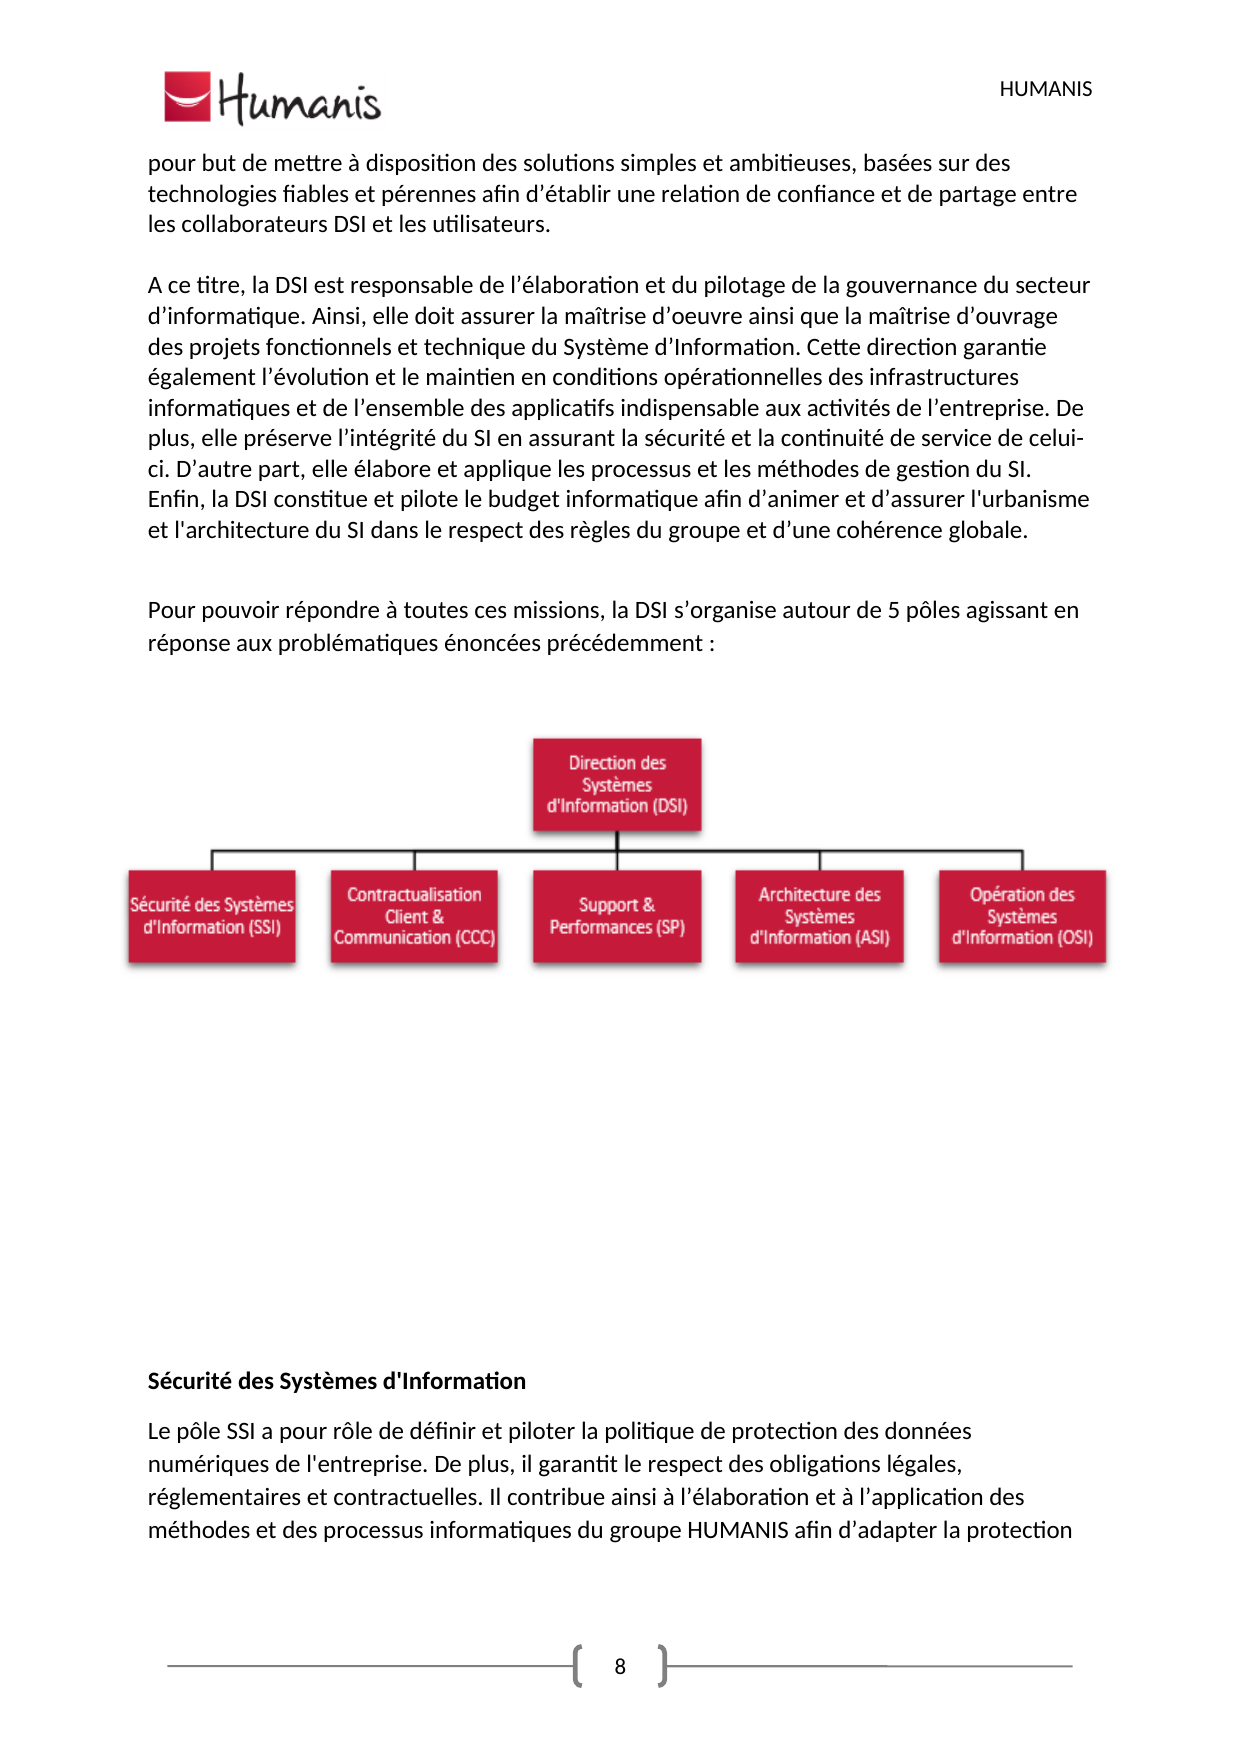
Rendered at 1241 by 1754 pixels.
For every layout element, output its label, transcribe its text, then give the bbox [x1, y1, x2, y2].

text Pour pouvoir répondre à toutes ces missions, la DSI s’organise autour de 5 pôles agissant en réponse aux problématiques énoncées précédemment : [148, 594, 1093, 657]
text A ce titre, la DSI est responsable de l’élaboration et du pilotage de la gouvernance du secteur d’informatique. Ainsi, elle doit assurer la maîtrise d’oeuvre ainsi que la maîtrise d’ouvrage des projets fonctionnels et technique du Système d’Information. Cette direction garantie également l’évolution et le maintien en conditions opérationnelles des infrastructures informatiques et de l’ensemble des applicatifs indispensable aux activités de l’entreprise. De plus, elle préserve l’intégrité du SI en assurant la sécurité et la continuité de service de celui-ci. D’autre part, elle élabore et applique les processus et les méthodes de gestion du SI. Enfin, la DSI constitue et pilote le budget informatique afin d’animer et d’assurer l'urbanisme et l'architecture du SI dans le respect des règles du groupe et d’une cohérence globale. [148, 270, 1093, 544]
picture [92, 727, 1128, 1016]
text Le pôle SSI a pour rôle de définir et piloter la politique de protection des données numériques de l'entreprise. De plus, il garantit le respect des obligations légales, réglementaires et contractuelles. Il contribue ainsi à l’élaboration et à l’application des méthodes et des processus informatiques du groupe HUMANIS afin d’adapter la protection [148, 1415, 1093, 1544]
text Sécurité des Systèmes d'Information [148, 1365, 1093, 1396]
picture [163, 71, 386, 130]
text pour but de mettre à disposition des solutions simples et ambitieuses, basées sur des technologies fiables et pérennes afin d’établir une relation de confiance et de partage entre les collaborateurs DSI et les utilisateurs. [148, 148, 1093, 239]
